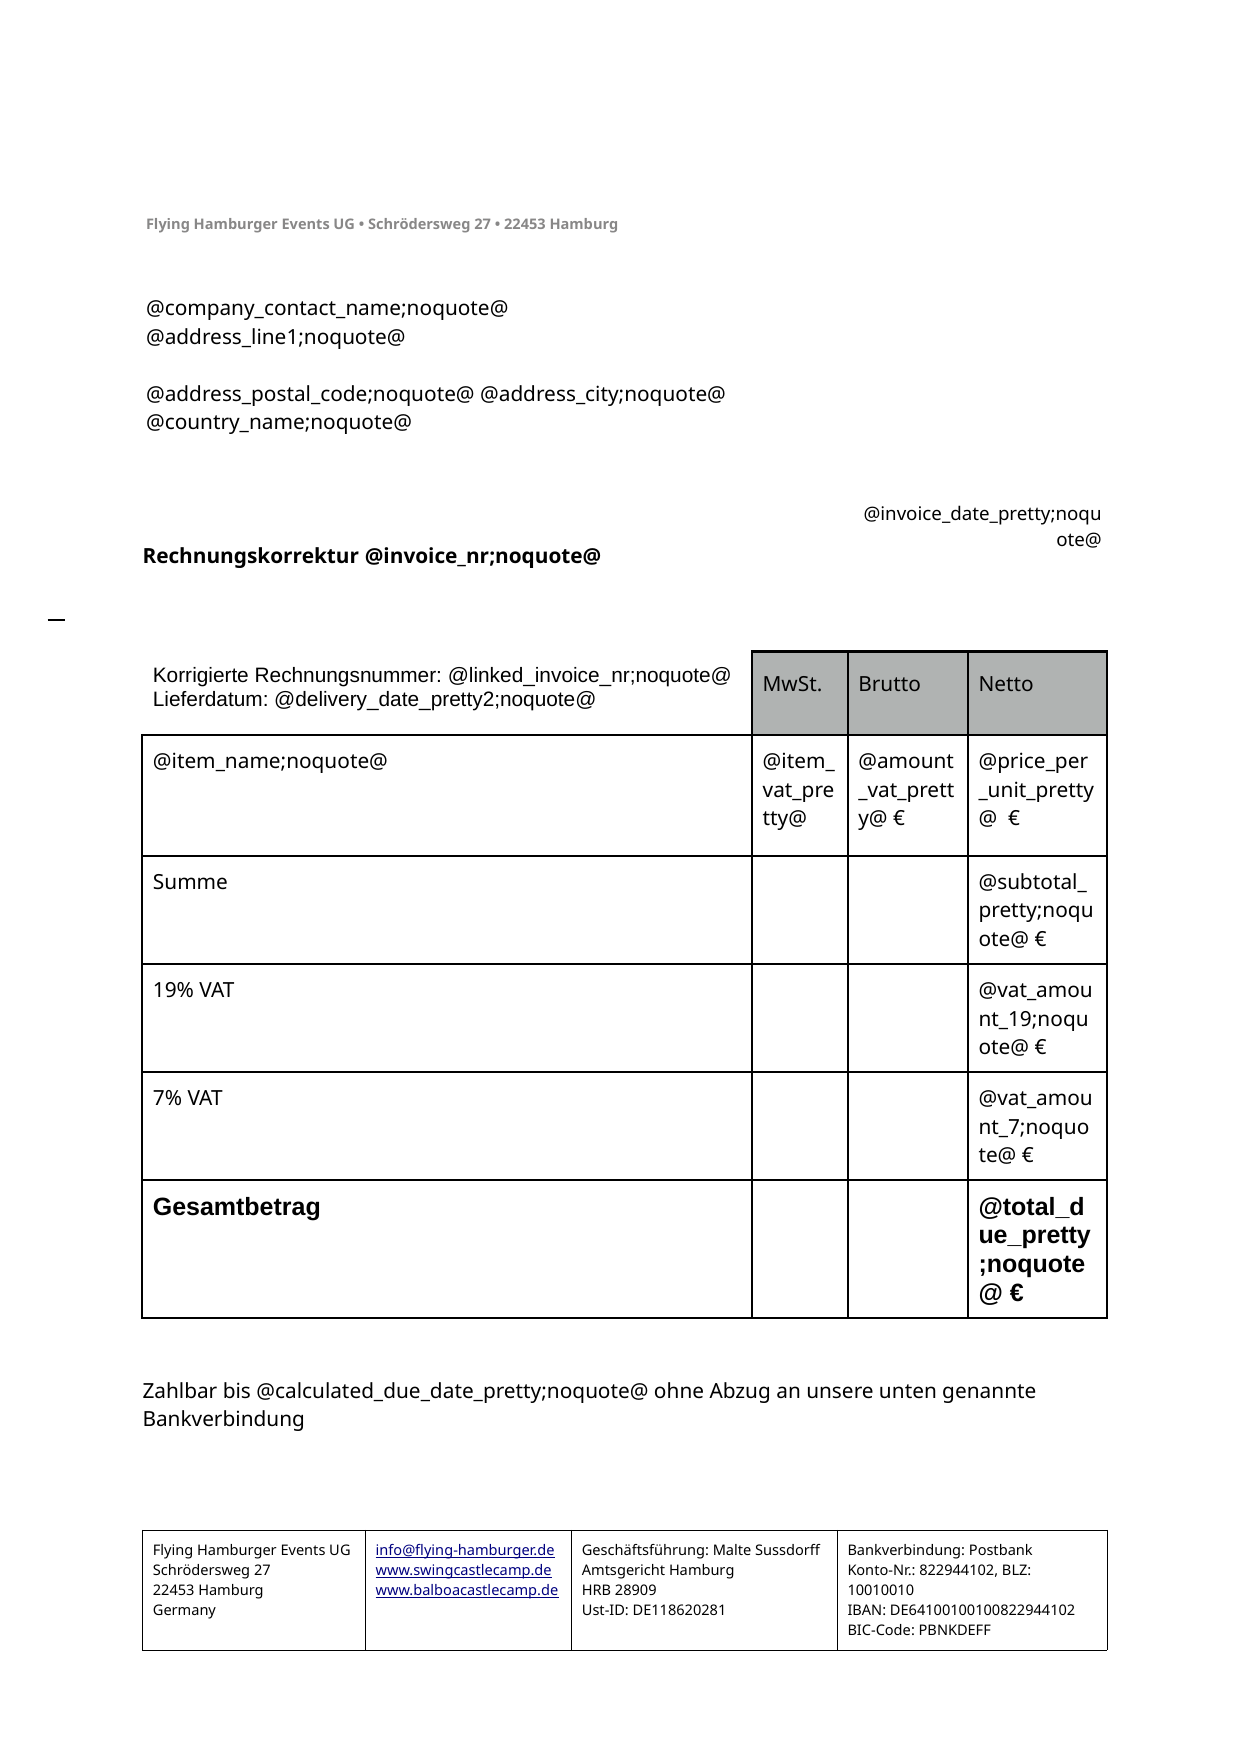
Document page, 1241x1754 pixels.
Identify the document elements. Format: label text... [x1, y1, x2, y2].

table_cell @amount_vat_pretty@ € [849, 736, 967, 854]
table_cell [753, 1073, 847, 1179]
table_cell [849, 965, 967, 1071]
table_cell @item_vat_pretty@ [753, 736, 847, 854]
text Rechnungskorrektur @invoice_nr;noquote@ [142, 541, 1107, 569]
table_header Brutto [849, 653, 967, 734]
table_cell [849, 1181, 967, 1317]
table_header MwSt. [753, 653, 847, 734]
text Zahlbar bis @calculated_due_date_pretty;noquote@ ohne Abzug an unsere unten genannte Bankverbindung [142, 1376, 1107, 1433]
table_cell Gesamtbetrag [143, 1181, 751, 1317]
table_cell @vat_amount_7;noquote@ € [969, 1073, 1106, 1179]
table_cell [849, 857, 967, 963]
table_cell Summe [143, 857, 751, 963]
table_cell @price_per_unit_pretty@ € [969, 736, 1106, 854]
table_cell [753, 857, 847, 963]
table_cell [849, 1073, 967, 1179]
table_cell @subtotal_pretty;noquote@ € [969, 857, 1106, 963]
table_header Netto [969, 653, 1106, 734]
table_cell 19% VAT [143, 965, 751, 1071]
table_cell @total_due_pretty;noquote@ € [969, 1181, 1106, 1317]
table_cell 7% VAT [143, 1073, 751, 1179]
table_cell [753, 1181, 847, 1317]
table_cell [753, 965, 847, 1071]
table_header Korrigierte Rechnungsnummer: @linked_invoice_nr;noquote@ Lieferdatum: @delivery_date_pretty2;noquote@ [142, 650, 751, 734]
table_cell @vat_amount_19;noquote@ € [969, 965, 1106, 1071]
table_cell @item_name;noquote@ [143, 736, 751, 854]
